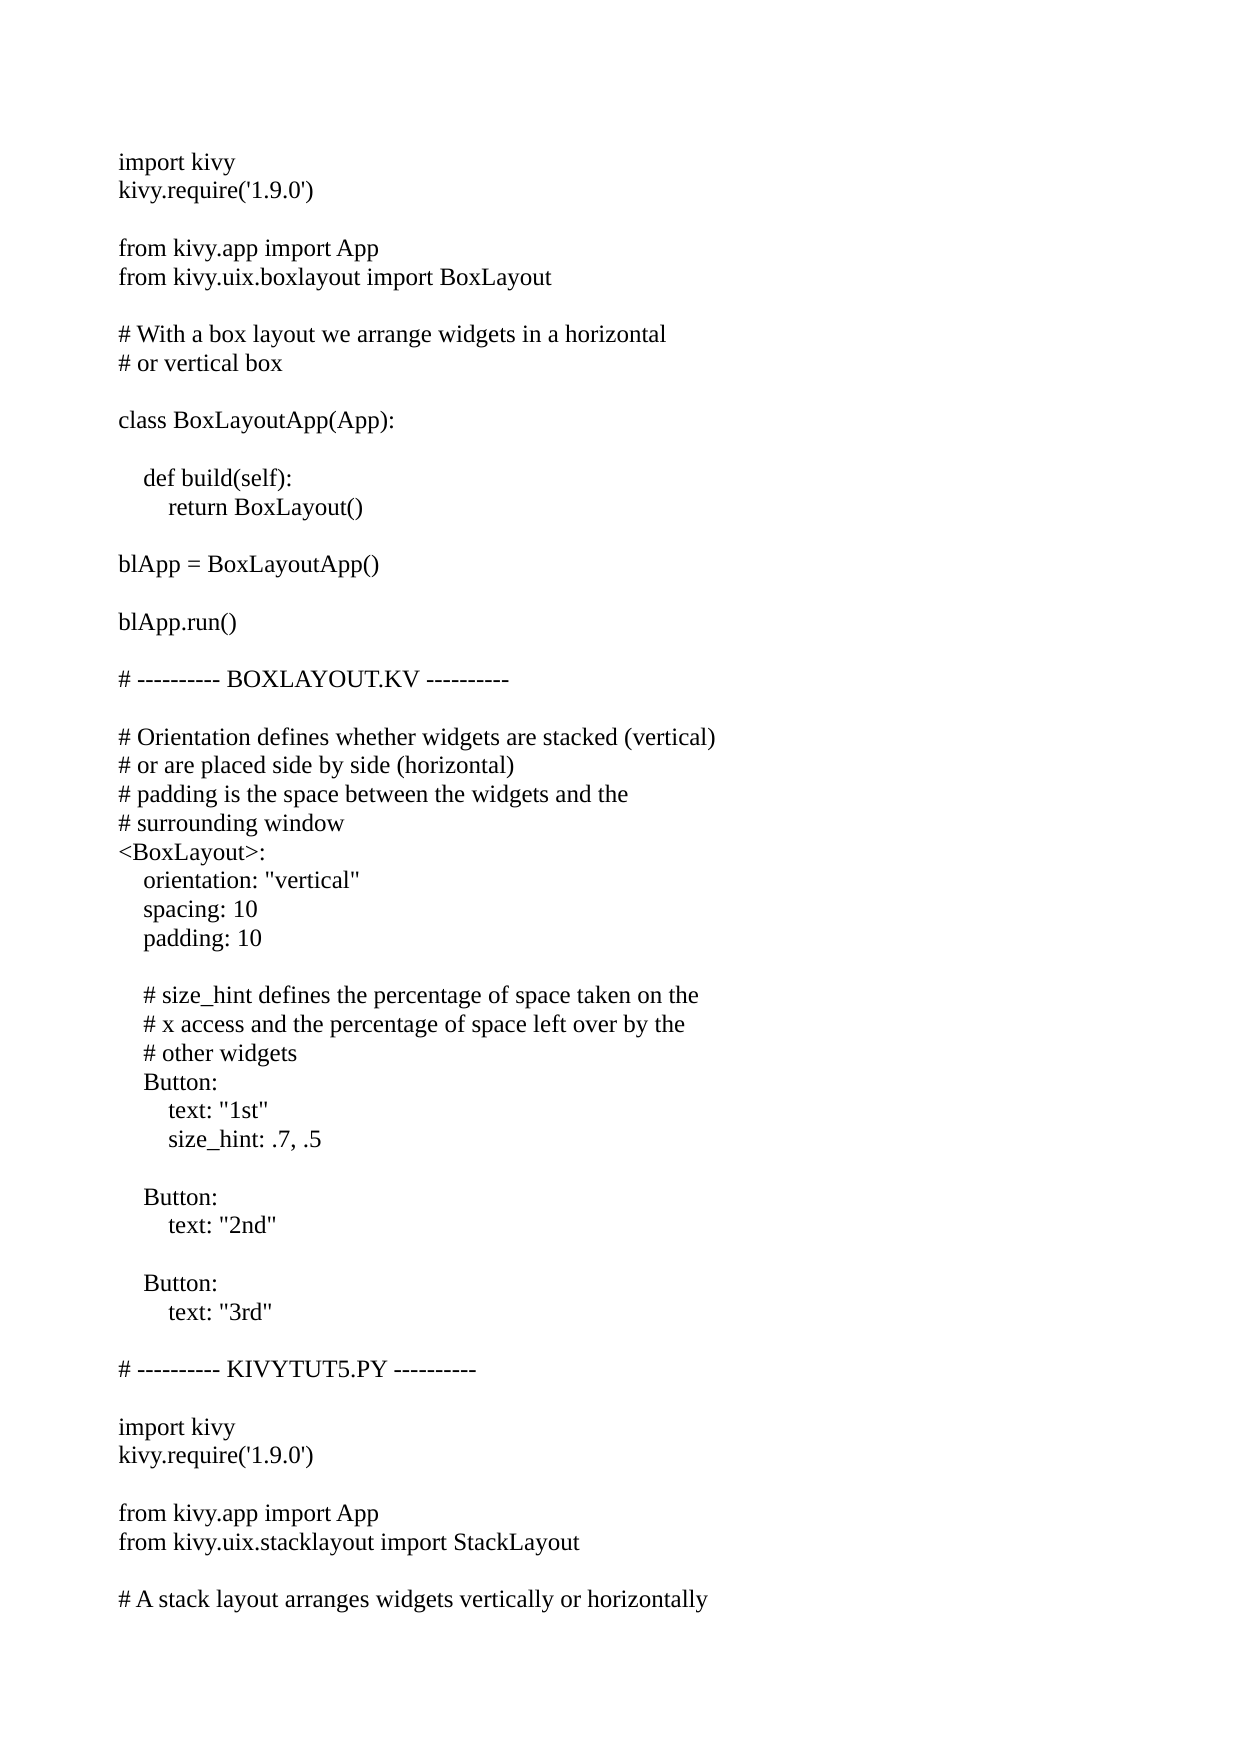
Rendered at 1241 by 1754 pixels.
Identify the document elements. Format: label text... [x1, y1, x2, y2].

text def build(self): [118, 463, 1122, 492]
text # Orientation defines whether widgets are stacked (vertical) [118, 722, 1122, 751]
text blApp = BoxLayoutApp() [118, 549, 1122, 578]
text size_hint: .7, .5 [118, 1124, 1122, 1153]
text text: "1st" [118, 1096, 1122, 1124]
text from kivy.app import App [118, 233, 1122, 262]
text spacing: 10 [118, 894, 1122, 923]
text Button: [118, 1268, 1122, 1297]
text # size_hint defines the percentage of space taken on the [118, 981, 1122, 1009]
text # A stack layout arranges widgets vertically or horizontally [118, 1584, 1122, 1613]
text # ---------- BOXLAYOUT.KV ---------- [118, 664, 1122, 693]
text from kivy.uix.boxlayout import BoxLayout [118, 262, 1122, 291]
text from kivy.uix.stacklayout import StackLayout [118, 1527, 1122, 1556]
text # other widgets [118, 1038, 1122, 1067]
text class BoxLayoutApp(App): [118, 406, 1122, 434]
text # or vertical box [118, 348, 1122, 377]
text # ---------- KIVYTUT5.PY ---------- [118, 1354, 1122, 1383]
text blApp.run() [118, 607, 1122, 636]
text # With a box layout we arrange widgets in a horizontal [118, 319, 1122, 348]
text padding: 10 [118, 923, 1122, 952]
text Button: [118, 1182, 1122, 1211]
text from kivy.app import App [118, 1498, 1122, 1527]
text kivy.require('1.9.0') [118, 176, 1122, 204]
text kivy.require('1.9.0') [118, 1441, 1122, 1469]
text import kivy [118, 1412, 1122, 1441]
text orientation: "vertical" [118, 866, 1122, 894]
text Button: [118, 1067, 1122, 1096]
text # surrounding window [118, 808, 1122, 837]
text # or are placed side by side (horizontal) [118, 751, 1122, 779]
text import kivy [118, 147, 1122, 176]
text text: "3rd" [118, 1297, 1122, 1326]
text <BoxLayout>: [118, 837, 1122, 866]
text text: "2nd" [118, 1211, 1122, 1239]
text # padding is the space between the widgets and the [118, 779, 1122, 808]
text # x access and the percentage of space left over by the [118, 1009, 1122, 1038]
text return BoxLayout() [118, 492, 1122, 521]
